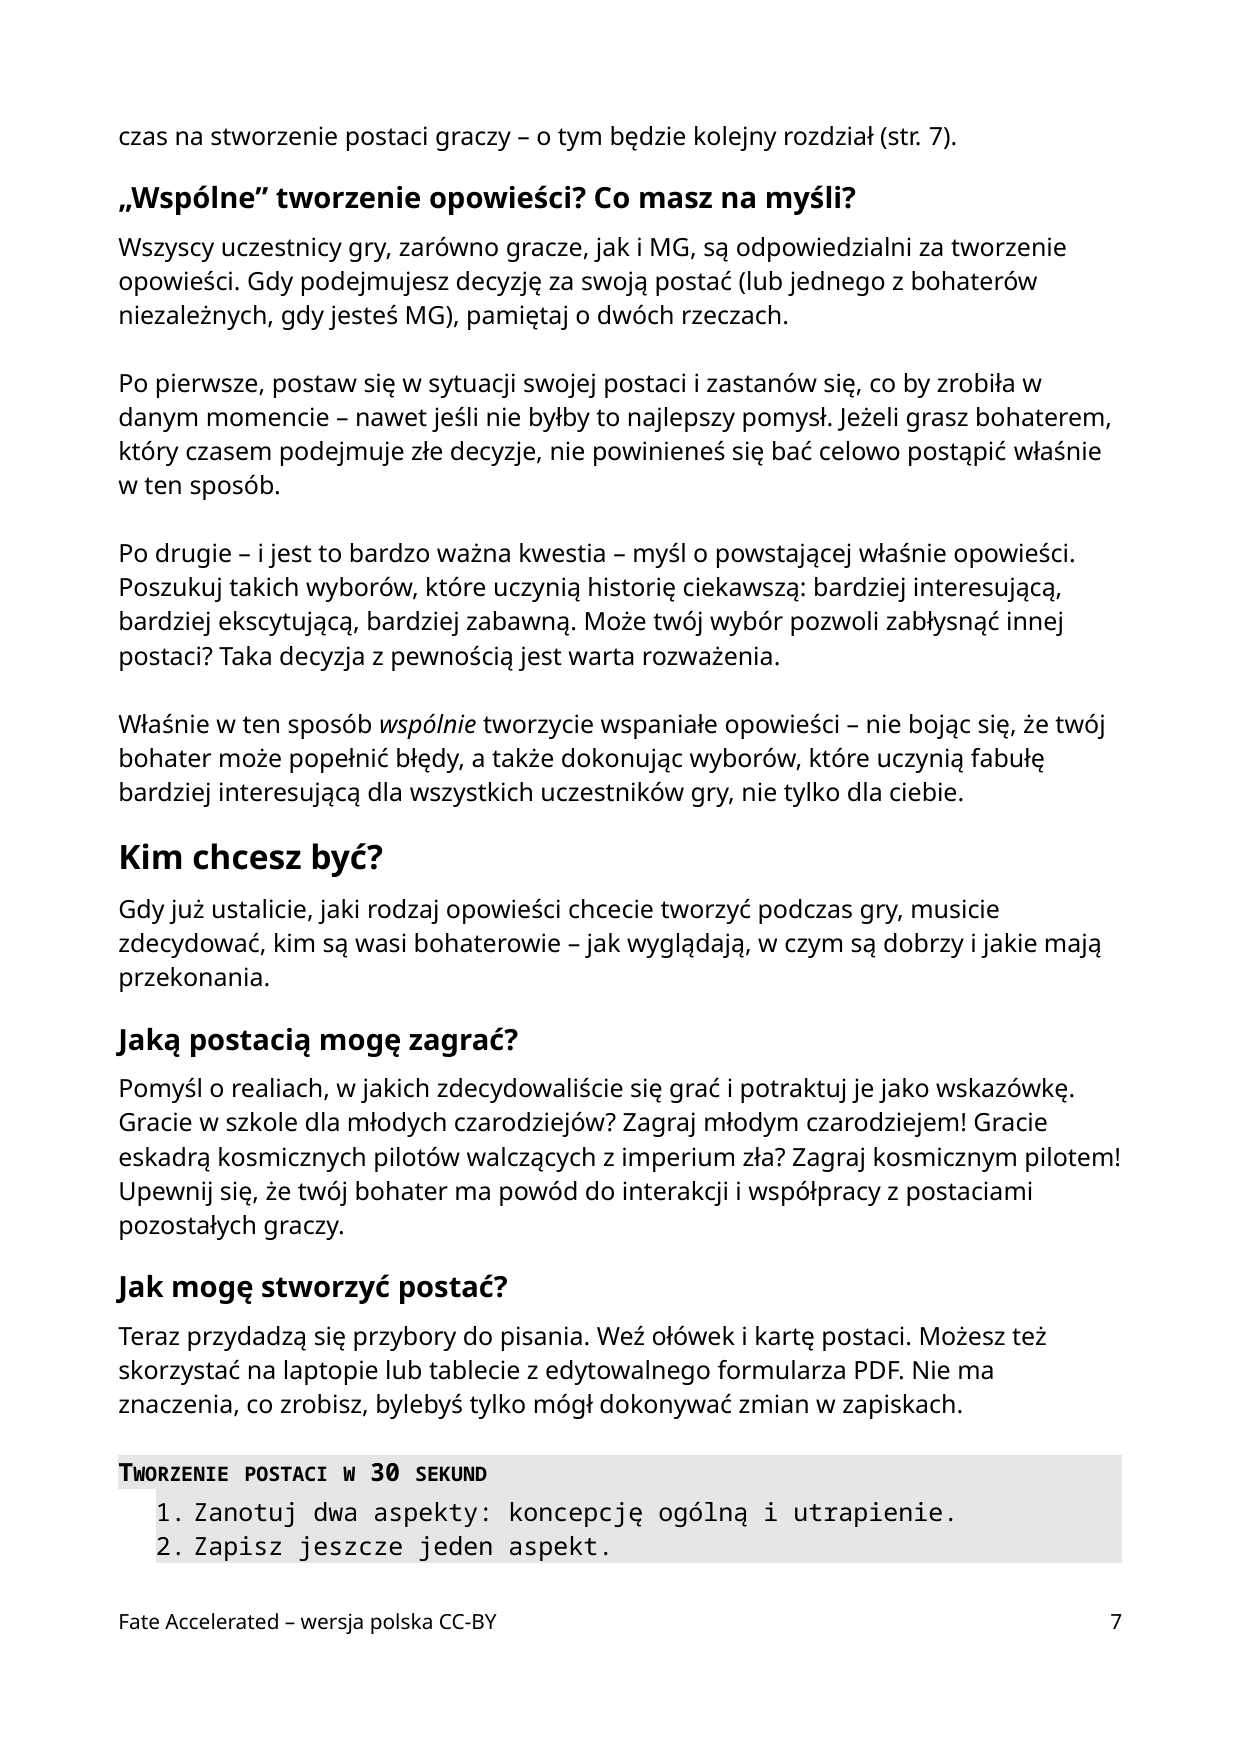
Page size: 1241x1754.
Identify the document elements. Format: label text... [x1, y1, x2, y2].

subtitle Jak mogę stworzyć postać? [118, 1266, 1122, 1306]
text Gdy już ustalicie, jaki rodzaj opowieści chcecie tworzyć podczas gry, musicie zdecydować, kim są wasi bohaterowie – jak wyglądają, w czym są dobrzy i jakie mają przekonania. [118, 892, 1122, 994]
list Zapisz jeszcze jeden aspekt. [156, 1529, 1122, 1563]
text Po pierwsze, postaw się w sytuacji swojej postaci i zastanów się, co by zrobiła w danym momencie – nawet jeśli nie byłby to najlepszy pomysł. Jeżeli grasz bohaterem, który czasem podejmuje złe decyzje, nie powinieneś się bać celowo postąpić właśnie w ten sposób. [118, 366, 1122, 502]
text Wszyscy uczestnicy gry, zarówno gracze, jak i MG, są odpowiedzialni za tworzenie opowieści. Gdy podejmujesz decyzję za swoją postać (lub jednego z bohaterów niezależnych, gdy jesteś MG), pamiętaj o dwóch rzeczach. [118, 229, 1122, 332]
text Pomyśl o realiach, w jakich zdecydowaliście się grać i potraktuj je jako wskazówkę. Gracie w szkole dla młodych czarodziejów? Zagraj młodym czarodziejem! Gracie eskadrą kosmicznych pilotów walczących z imperium zła? Zagraj kosmicznym pilotem! Upewnij się, że twój bohater ma powód do interakcji i współpracy z postaciami pozostałych graczy. [118, 1071, 1122, 1241]
text Tworzenie postaci w 30 sekund [118, 1455, 1122, 1489]
subtitle Jaką postacią mogę zagrać? [118, 1019, 1122, 1058]
text Teraz przydadzą się przybory do pisania. Weź ołówek i kartę postaci. Możesz też skorzystać na laptopie lub tablecie z edytowalnego formularza PDF. Nie ma znaczenia, co zrobisz, bylebyś tylko mógł dokonywać zmian w zapiskach. [118, 1318, 1122, 1421]
subtitle Kim chcesz być? [118, 833, 1122, 879]
text Po drugie – i jest to bardzo ważna kwestia – myśl o powstającej właśnie opowieści. Poszukuj takich wyborów, które uczynią historię ciekawszą: bardziej interesującą, bardziej ekscytującą, bardziej zabawną. Może twój wybór pozwoli zabłysnąć innej postaci? Taka decyzja z pewnością jest warta rozważenia. [118, 536, 1122, 672]
text Właśnie w ten sposób wspólnie tworzycie wspaniałe opowieści – nie bojąc się, że twój bohater może popełnić błędy, a także dokonując wyborów, które uczynią fabułę bardziej interesującą dla wszystkich uczestników gry, nie tylko dla ciebie. [118, 706, 1122, 808]
text Gdy już zdecydujecie, kto będzie MG, określicie gatunek i ramy opowieści, przychodzi czas na stworzenie postaci graczy – o tym będzie kolejny rozdział (str. 6). [118, 118, 1122, 152]
list Zanotuj dwa aspekty: koncepcję ogólną i utrapienie. [156, 1495, 1122, 1529]
subtitle „Wspólne” tworzenie opowieści? Co masz na myśli? [118, 177, 1122, 217]
